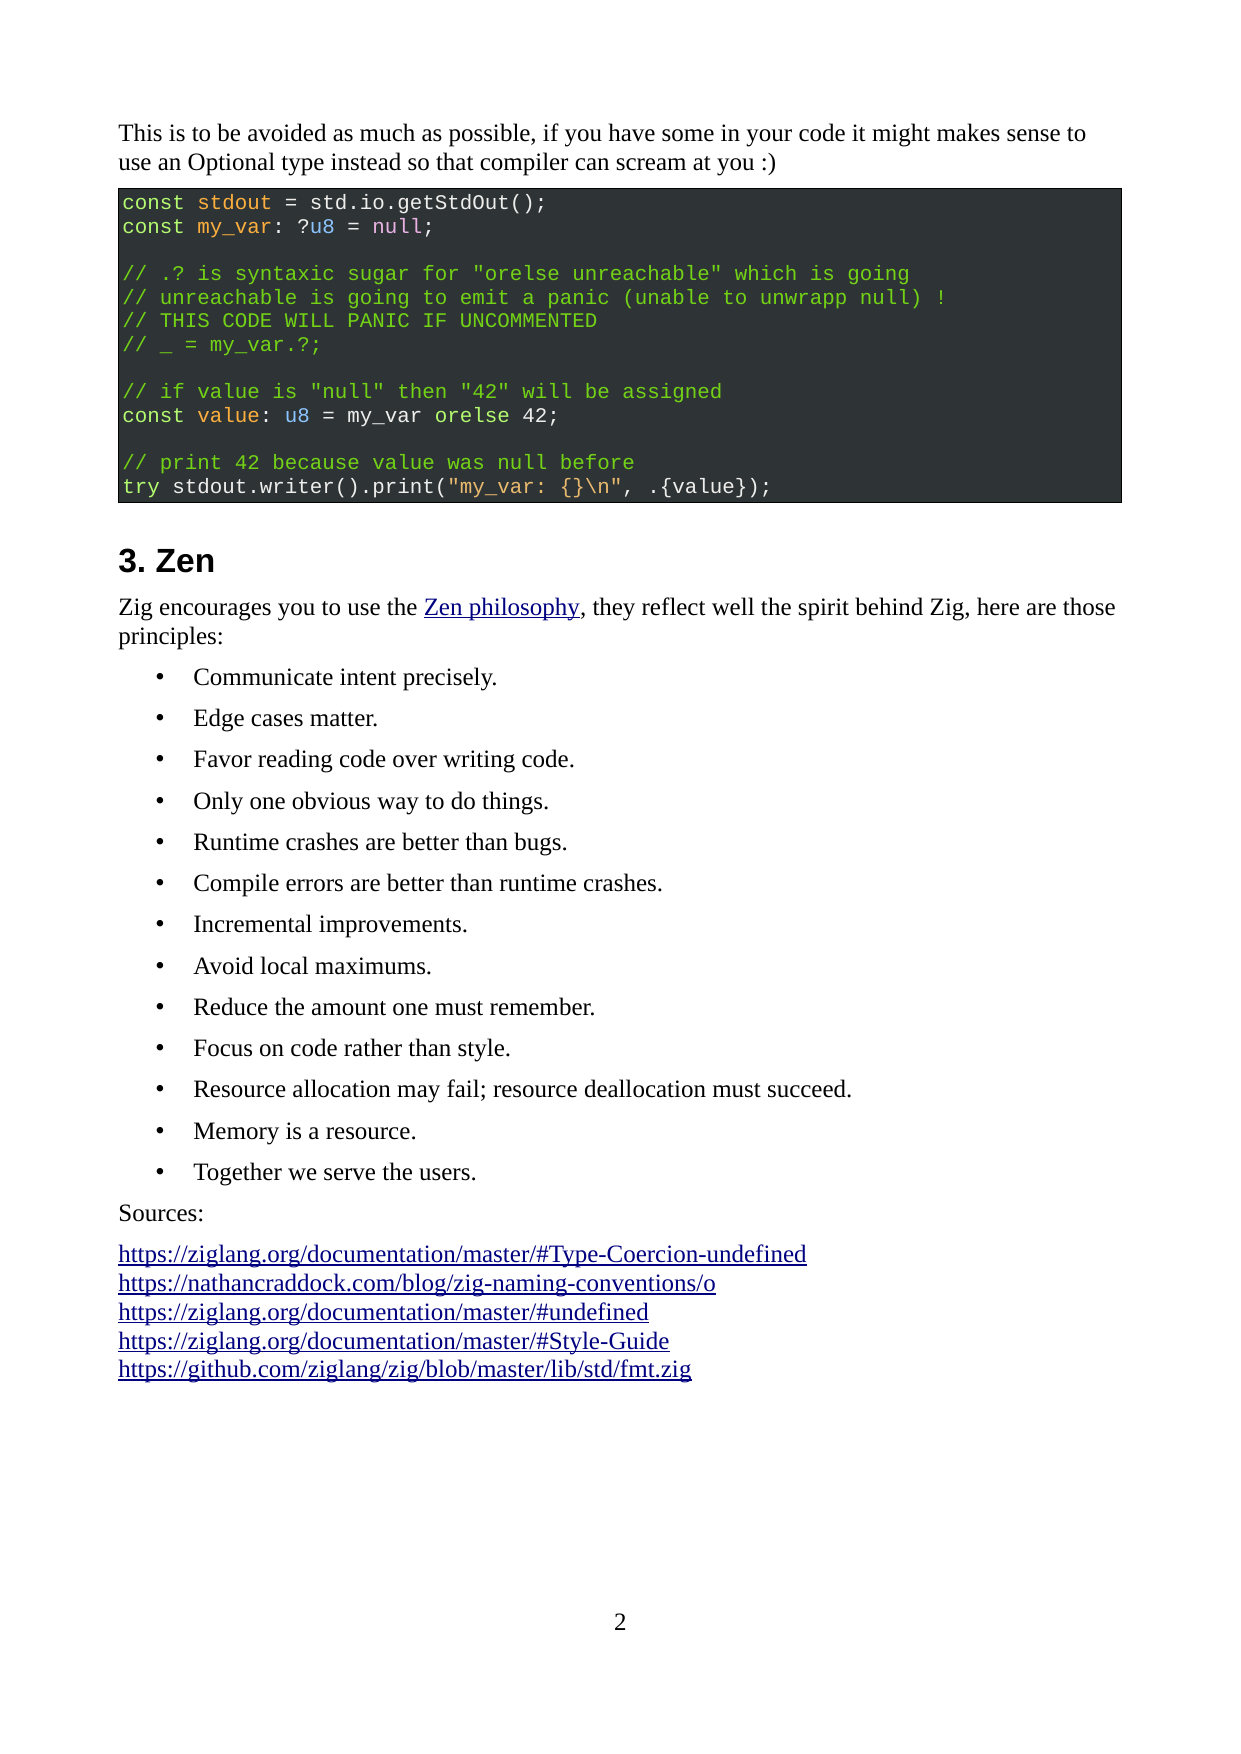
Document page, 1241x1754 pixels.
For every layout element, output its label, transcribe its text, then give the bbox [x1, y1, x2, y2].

list Reduce the amount one must remember. [156, 992, 1122, 1021]
list Compile errors are better than runtime crashes. [156, 868, 1122, 897]
subtitle Zen [118, 541, 1122, 579]
list Edge cases matter. [156, 703, 1122, 732]
list Together we serve the users. [156, 1157, 1122, 1186]
text const stdout = std.io.getStdOut(); [119, 189, 1121, 212]
text // if value is "null" then "42" will be assigned [119, 377, 1121, 401]
text // THIS CODE WILL PANIC IF UNCOMMENTED [119, 306, 1121, 330]
text // print 42 because value was null before [119, 448, 1121, 472]
text Zig encourages you to use the Zen philosophy, they reflect well the spirit behind Zig, here are those principles: [118, 592, 1122, 649]
list Focus on code rather than style. [156, 1033, 1122, 1062]
text // .? is syntaxic sugar for "orelse unreachable" which is going [119, 259, 1121, 283]
list Only one obvious way to do things. [156, 786, 1122, 814]
text try stdout.writer().print("my_var: {}\n", .{value}); [119, 472, 1121, 502]
text const value: u8 = my_var orelse 42; [119, 401, 1121, 424]
text https://ziglang.org/documentation/master/#Type-Coercion-undefined https://nathancraddock.com/blog/zig-naming-conventions/o https://ziglang.org/documentation/master/#undefined https://ziglang.org/documentation/master/#Style-Guide https://github.com/ziglang/zig/blob/master/lib/std/fmt.zig [118, 1239, 1122, 1383]
list Incremental improvements. [156, 909, 1122, 938]
list Runtime crashes are better than bugs. [156, 827, 1122, 856]
list Resource allocation may fail; resource deallocation must succeed. [156, 1074, 1122, 1103]
text // _ = my_var.?; [119, 330, 1121, 354]
list Memory is a resource. [156, 1116, 1122, 1144]
list Avoid local maximums. [156, 951, 1122, 979]
text Sources: [118, 1198, 1122, 1227]
text // unreachable is going to emit a panic (unable to unwrapp null) ! [119, 283, 1121, 306]
list Favor reading code over writing code. [156, 744, 1122, 773]
text const my_var: ?u8 = null; [119, 212, 1121, 235]
list Communicate intent precisely. [156, 662, 1122, 691]
text This is to be avoided as much as possible, if you have some in your code it might makes sense to use an Optional type instead so that compiler can scream at you :) [118, 118, 1122, 176]
